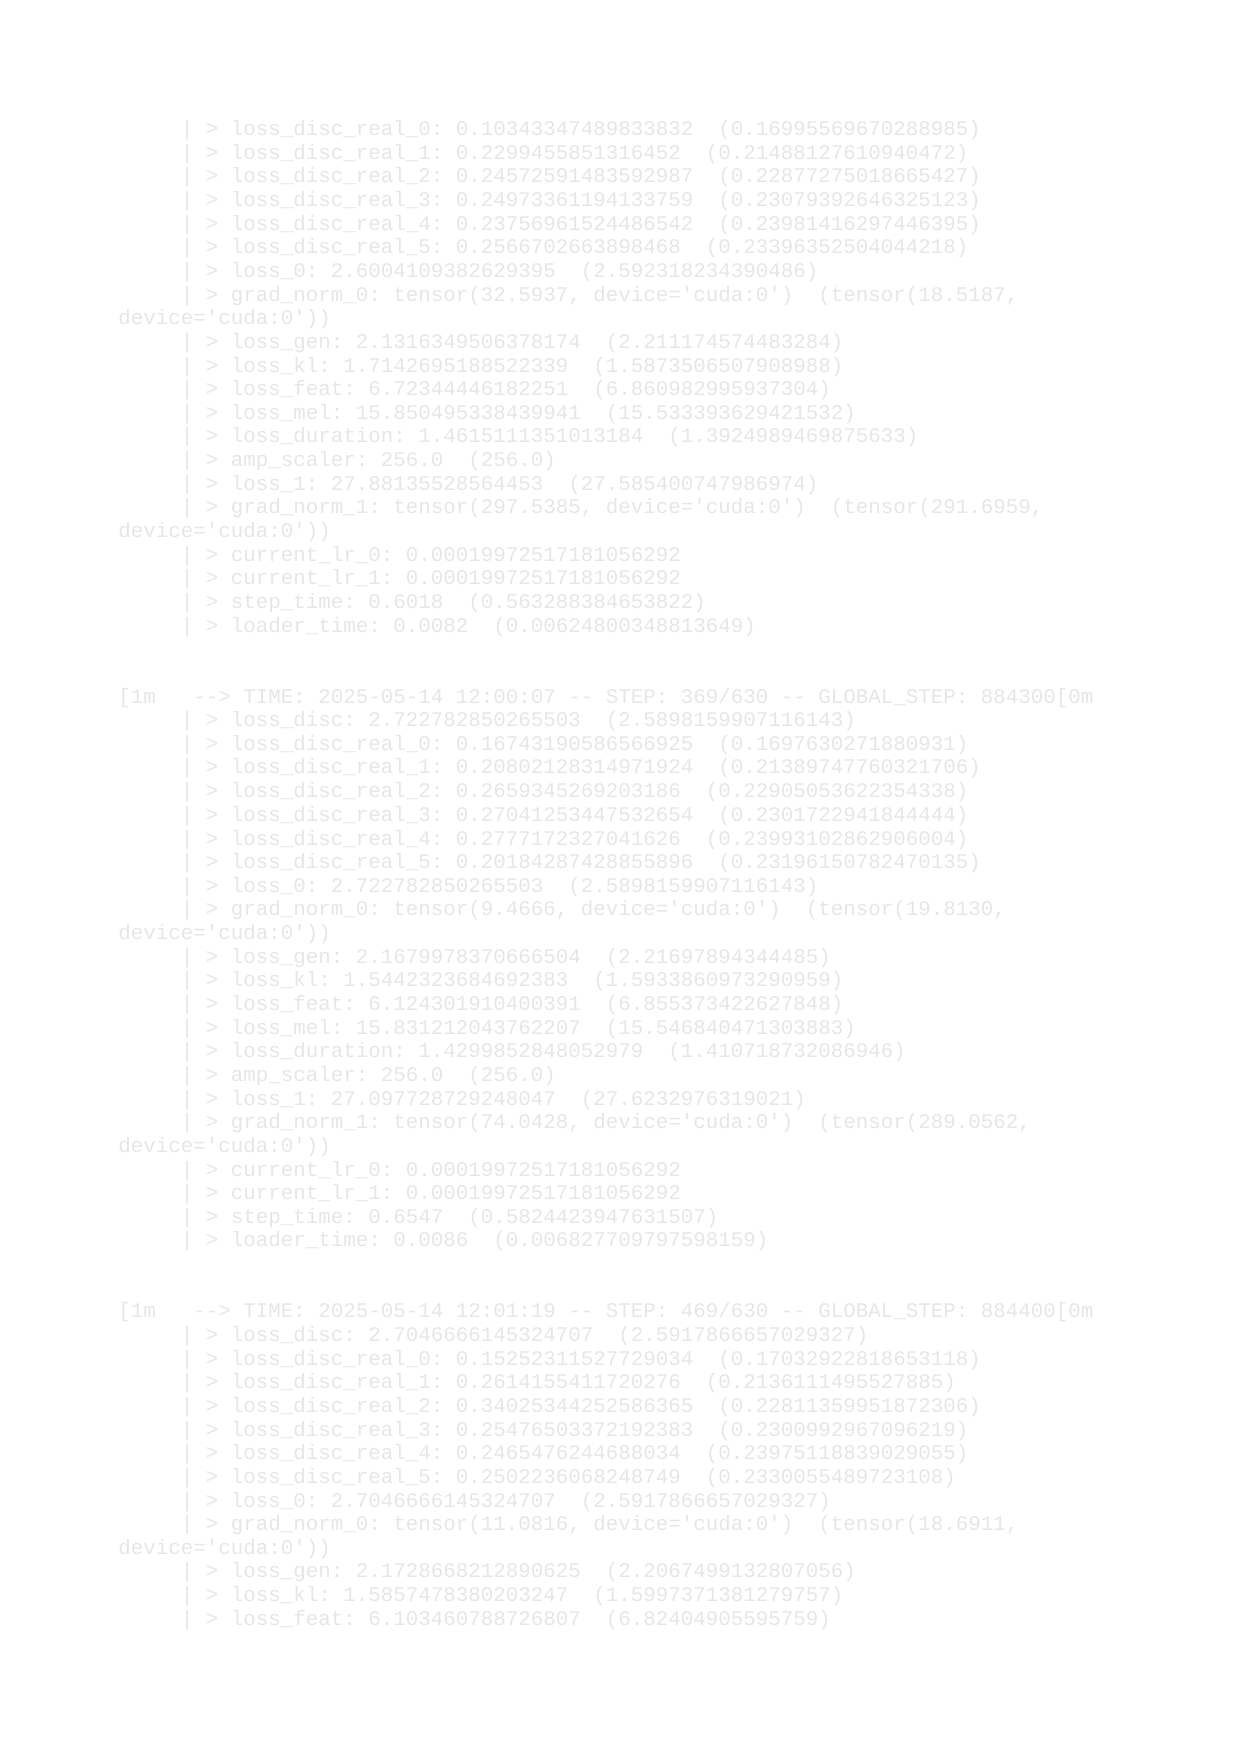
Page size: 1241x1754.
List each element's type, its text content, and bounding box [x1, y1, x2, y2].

text | > loss_disc_real_4: 0.2465476244688034 (0.23975118839029055) [118, 1442, 1122, 1466]
text | > loss_disc_real_0: 0.10343347489833832 (0.16995569670288985) [118, 118, 1122, 142]
text | > loss_0: 2.722782850265503 (2.5898159907116143) [118, 875, 1122, 898]
text | > loss_disc_real_3: 0.27041253447532654 (0.2301722941844444) [118, 804, 1122, 827]
text | > step_time: 0.6018 (0.563288384653822) [118, 591, 1122, 615]
text | > loss_disc: 2.722782850265503 (2.5898159907116143) [118, 709, 1122, 733]
text | > loss_gen: 2.1679978370666504 (2.21697894344485) [118, 946, 1122, 969]
text | > amp_scaler: 256.0 (256.0) [118, 1064, 1122, 1088]
text | > amp_scaler: 256.0 (256.0) [118, 449, 1122, 473]
text | > loss_mel: 15.850495338439941 (15.533393629421532) [118, 402, 1122, 426]
text | > loss_disc_real_3: 0.24973361194133759 (0.23079392646325123) [118, 189, 1122, 213]
text | > loss_kl: 1.5442323684692383 (1.5933860973290959) [118, 969, 1122, 993]
text | > loss_feat: 6.72344446182251 (6.860982995937304) [118, 378, 1122, 402]
text | > loss_disc_real_3: 0.25476503372192383 (0.2300992967096219) [118, 1419, 1122, 1442]
text | > grad_norm_1: tensor(74.0428, device='cuda:0') (tensor(289.0562, device='cuda:0')) [118, 1111, 1122, 1158]
text | > loss_disc: 2.7046666145324707 (2.5917866657029327) [118, 1324, 1122, 1348]
text | > grad_norm_0: tensor(32.5937, device='cuda:0') (tensor(18.5187, device='cuda:0')) [118, 284, 1122, 331]
text [1m --> TIME: 2025-05-14 12:01:19 -- STEP: 469/630 -- GLOBAL_STEP: 884400[0m [118, 1300, 1122, 1324]
text | > loss_disc_real_0: 0.15252311527729034 (0.17032922818653118) [118, 1348, 1122, 1371]
text | > loss_1: 27.097728729248047 (27.6232976319021) [118, 1088, 1122, 1111]
text | > loss_duration: 1.4615111351013184 (1.3924989469875633) [118, 426, 1122, 449]
text | > loss_mel: 15.831212043762207 (15.546840471303883) [118, 1017, 1122, 1040]
text | > loss_1: 27.88135528564453 (27.585400747986974) [118, 473, 1122, 496]
text | > current_lr_0: 0.00019972517181056292 [118, 1158, 1122, 1182]
text | > loss_0: 2.6004109382629395 (2.592318234390486) [118, 260, 1122, 284]
text | > loss_disc_real_4: 0.23756961524486542 (0.23981416297446395) [118, 213, 1122, 236]
text | > loss_0: 2.7046666145324707 (2.5917866657029327) [118, 1489, 1122, 1513]
text | > current_lr_1: 0.00019972517181056292 [118, 1182, 1122, 1206]
text | > loss_duration: 1.4299852848052979 (1.410718732086946) [118, 1040, 1122, 1064]
text | > step_time: 0.6547 (0.5824423947631507) [118, 1206, 1122, 1229]
text | > loss_disc_real_1: 0.2614155411720276 (0.2136111495527885) [118, 1371, 1122, 1395]
text | > current_lr_1: 0.00019972517181056292 [118, 567, 1122, 591]
text | > loss_kl: 1.5857478380203247 (1.5997371381279757) [118, 1584, 1122, 1608]
text | > loss_gen: 2.1728668212890625 (2.2067499132807056) [118, 1561, 1122, 1584]
text | > loss_disc_real_2: 0.24572591483592987 (0.22877275018665427) [118, 165, 1122, 189]
text | > loss_gen: 2.1316349506378174 (2.211174574483284) [118, 331, 1122, 354]
text | > loss_feat: 6.103460788726807 (6.82404905595759) [118, 1608, 1122, 1631]
text | > loader_time: 0.0086 (0.006827709797598159) [118, 1229, 1122, 1253]
text | > grad_norm_0: tensor(9.4666, device='cuda:0') (tensor(19.8130, device='cuda:0')) [118, 898, 1122, 946]
text | > loss_feat: 6.124301910400391 (6.855373422627848) [118, 993, 1122, 1017]
text | > loss_disc_real_4: 0.2777172327041626 (0.23993102862906004) [118, 827, 1122, 851]
text | > loss_disc_real_1: 0.2299455851316452 (0.21488127610940472) [118, 142, 1122, 165]
text | > grad_norm_0: tensor(11.0816, device='cuda:0') (tensor(18.6911, device='cuda:0')) [118, 1513, 1122, 1561]
text | > grad_norm_1: tensor(297.5385, device='cuda:0') (tensor(291.6959, device='cuda:0')) [118, 496, 1122, 544]
text | > loss_disc_real_5: 0.2566702663898468 (0.23396352504044218) [118, 236, 1122, 260]
text [1m --> TIME: 2025-05-14 12:00:07 -- STEP: 369/630 -- GLOBAL_STEP: 884300[0m [118, 686, 1122, 709]
text | > current_lr_0: 0.00019972517181056292 [118, 544, 1122, 567]
text | > loss_disc_real_5: 0.20184287428855896 (0.23196150782470135) [118, 851, 1122, 875]
text | > loss_disc_real_0: 0.16743190586566925 (0.1697630271880931) [118, 733, 1122, 757]
text | > loss_disc_real_5: 0.2502236068248749 (0.2330055489723108) [118, 1466, 1122, 1489]
text | > loader_time: 0.0082 (0.00624800348813649) [118, 615, 1122, 638]
text | > loss_kl: 1.7142695188522339 (1.5873506507908988) [118, 354, 1122, 378]
text | > loss_disc_real_1: 0.20802128314971924 (0.21389747760321706) [118, 757, 1122, 780]
text | > loss_disc_real_2: 0.2659345269203186 (0.22905053622354338) [118, 780, 1122, 804]
text | > loss_disc_real_2: 0.34025344252586365 (0.22811359951872306) [118, 1395, 1122, 1419]
